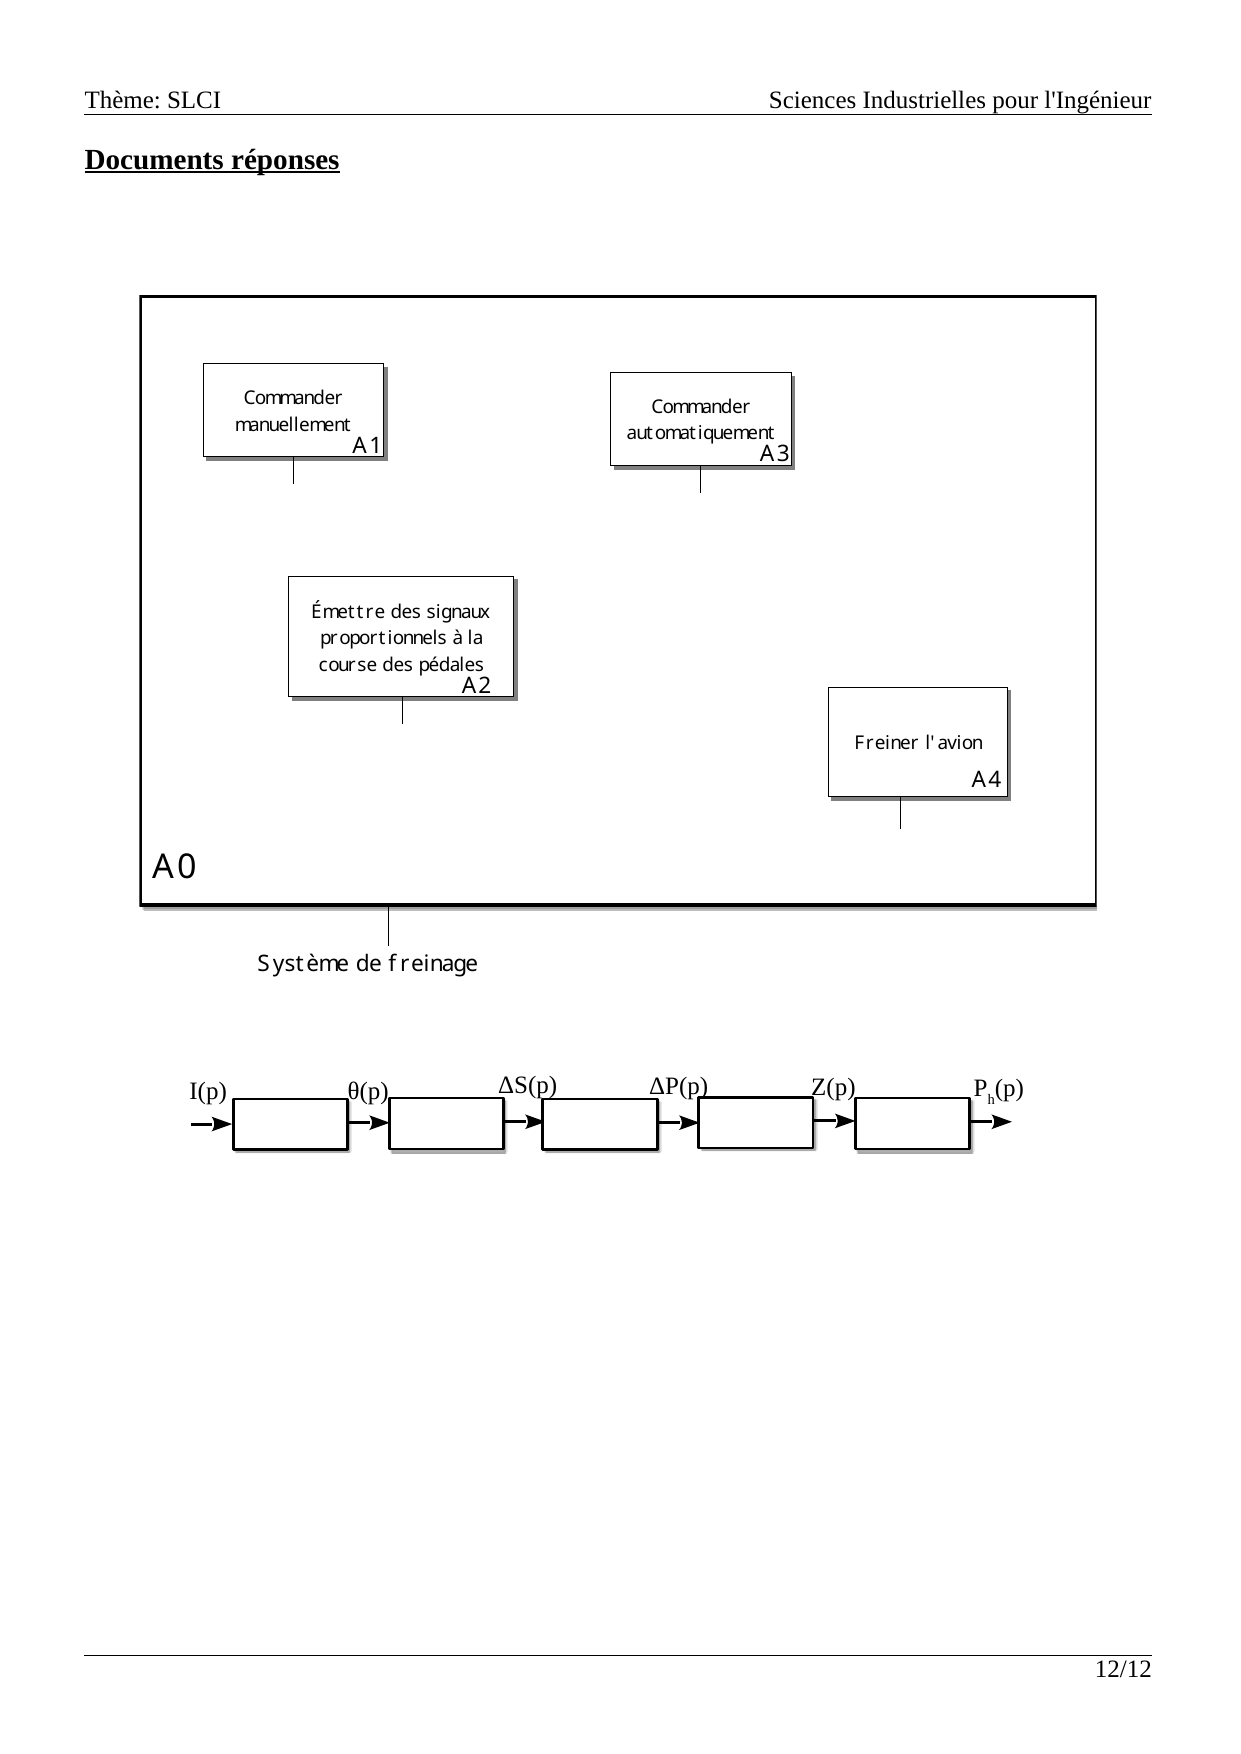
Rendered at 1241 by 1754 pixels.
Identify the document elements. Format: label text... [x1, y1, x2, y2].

text Documents réponses [84, 143, 1152, 176]
